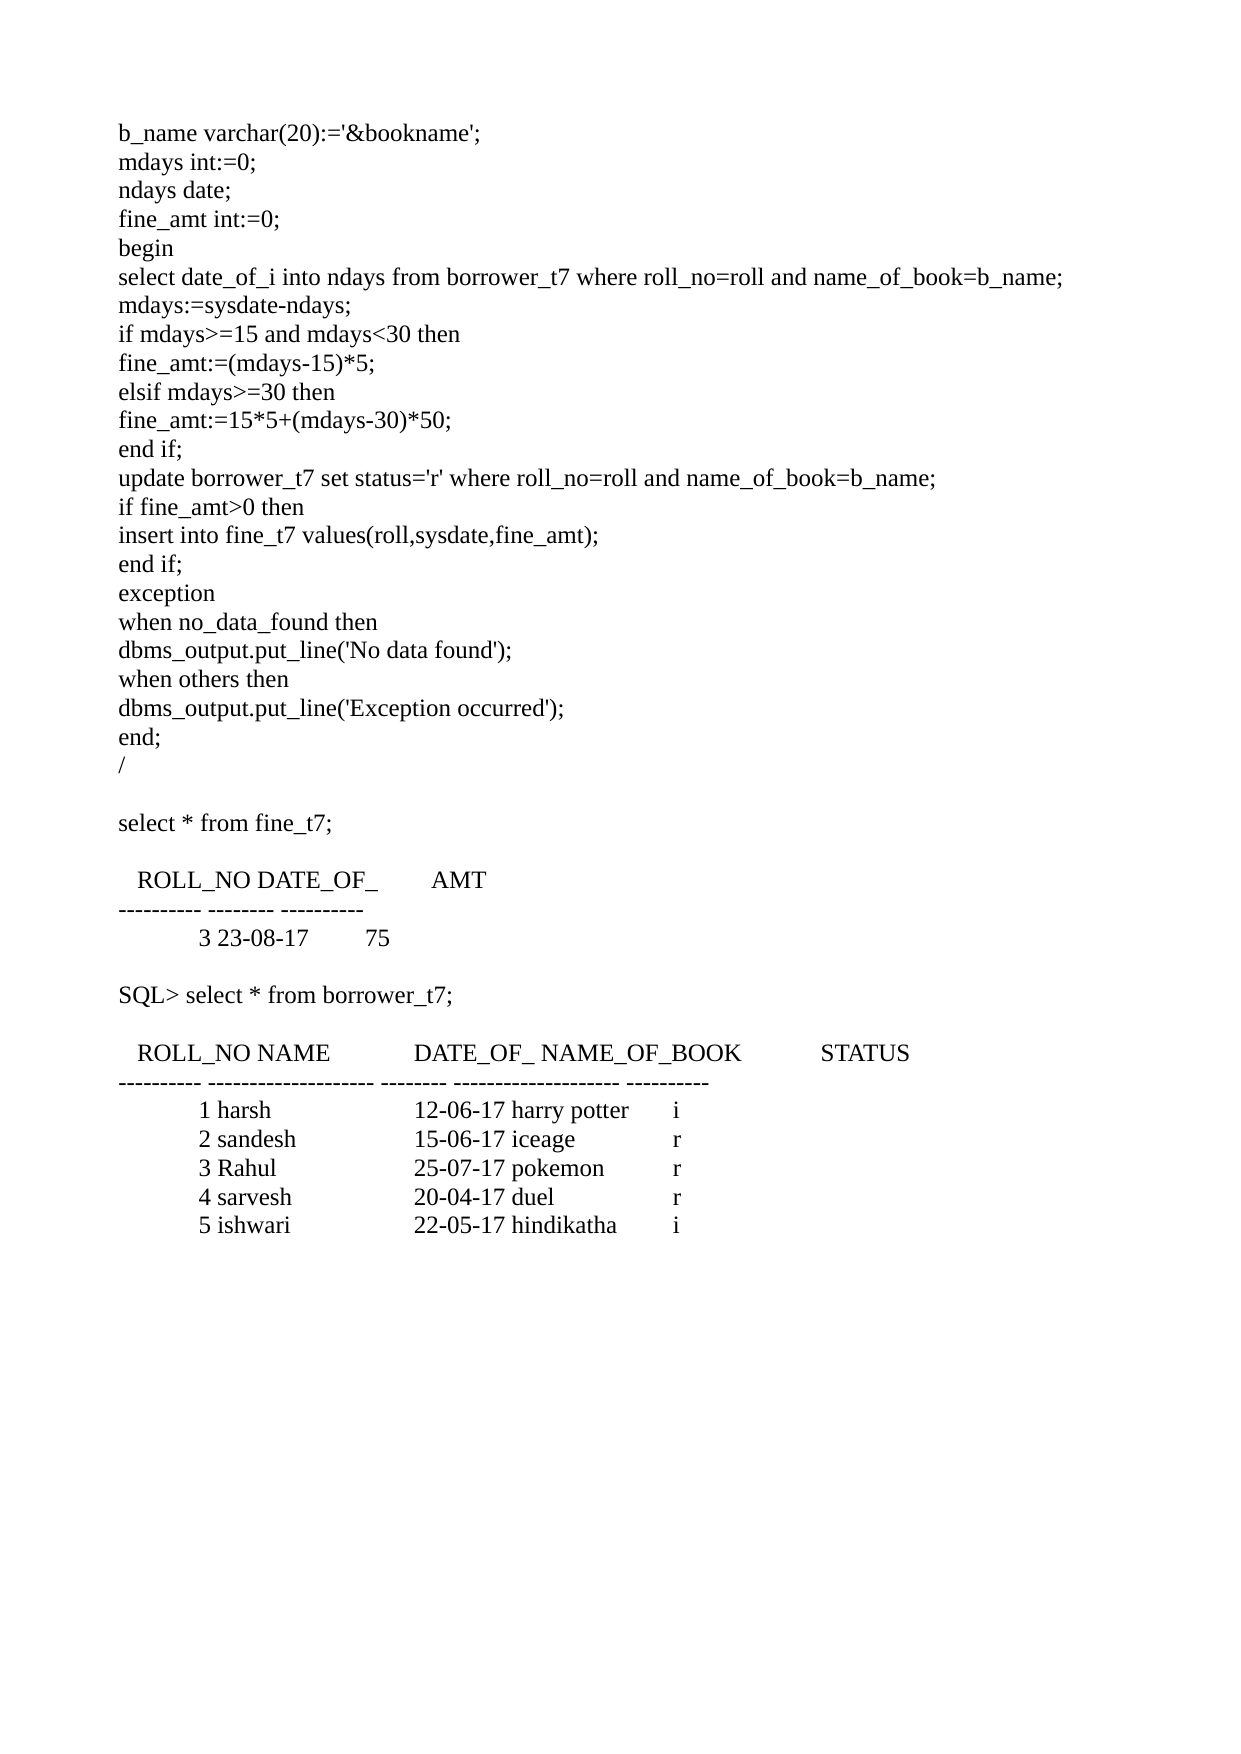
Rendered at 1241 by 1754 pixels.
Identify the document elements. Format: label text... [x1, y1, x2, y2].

text fine_amt:=(mdays-15)*5; [118, 348, 1122, 377]
text if mdays>=15 and mdays<30 then [118, 319, 1122, 348]
text dbms_output.put_line('No data found'); [118, 636, 1122, 664]
text mdays int:=0; [118, 147, 1122, 176]
text when others then [118, 664, 1122, 693]
text select date_of_i into ndays from borrower_t7 where roll_no=roll and name_of_book=b_name; [118, 262, 1122, 291]
text ---------- -------------------- -------- -------------------- ---------- [118, 1067, 1122, 1096]
text dbms_output.put_line('Exception occurred'); [118, 693, 1122, 722]
text fine_amt int:=0; [118, 204, 1122, 233]
text end; [118, 722, 1122, 751]
text 2 sandesh 15-06-17 iceage r [118, 1124, 1122, 1153]
text 5 ishwari 22-05-17 hindikatha i [118, 1211, 1122, 1239]
text update borrower_t7 set status='r' where roll_no=roll and name_of_book=b_name; [118, 463, 1122, 492]
text select * from fine_t7; [118, 808, 1122, 837]
text mdays:=sysdate-ndays; [118, 291, 1122, 319]
text when no_data_found then [118, 607, 1122, 636]
text insert into fine_t7 values(roll,sysdate,fine_amt); [118, 521, 1122, 549]
text end if; [118, 549, 1122, 578]
text 4 sarvesh 20-04-17 duel r [118, 1182, 1122, 1211]
text begin [118, 233, 1122, 262]
text 3 Rahul 25-07-17 pokemon r [118, 1153, 1122, 1182]
text 1 harsh 12-06-17 harry potter i [118, 1096, 1122, 1124]
text / [118, 751, 1122, 779]
text if fine_amt>0 then [118, 492, 1122, 521]
text ndays date; [118, 176, 1122, 204]
text ROLL_NO NAME DATE_OF_ NAME_OF_BOOK STATUS [118, 1038, 1122, 1067]
text 3 23-08-17 75 [118, 923, 1122, 952]
text ---------- -------- ---------- [118, 894, 1122, 923]
text SQL> select * from borrower_t7; [118, 981, 1122, 1009]
text exception [118, 578, 1122, 607]
text elsif mdays>=30 then [118, 377, 1122, 406]
text end if; [118, 434, 1122, 463]
text ROLL_NO DATE_OF_ AMT [118, 866, 1122, 894]
text b_name varchar(20):='&bookname'; [118, 118, 1122, 147]
text fine_amt:=15*5+(mdays-30)*50; [118, 406, 1122, 434]
